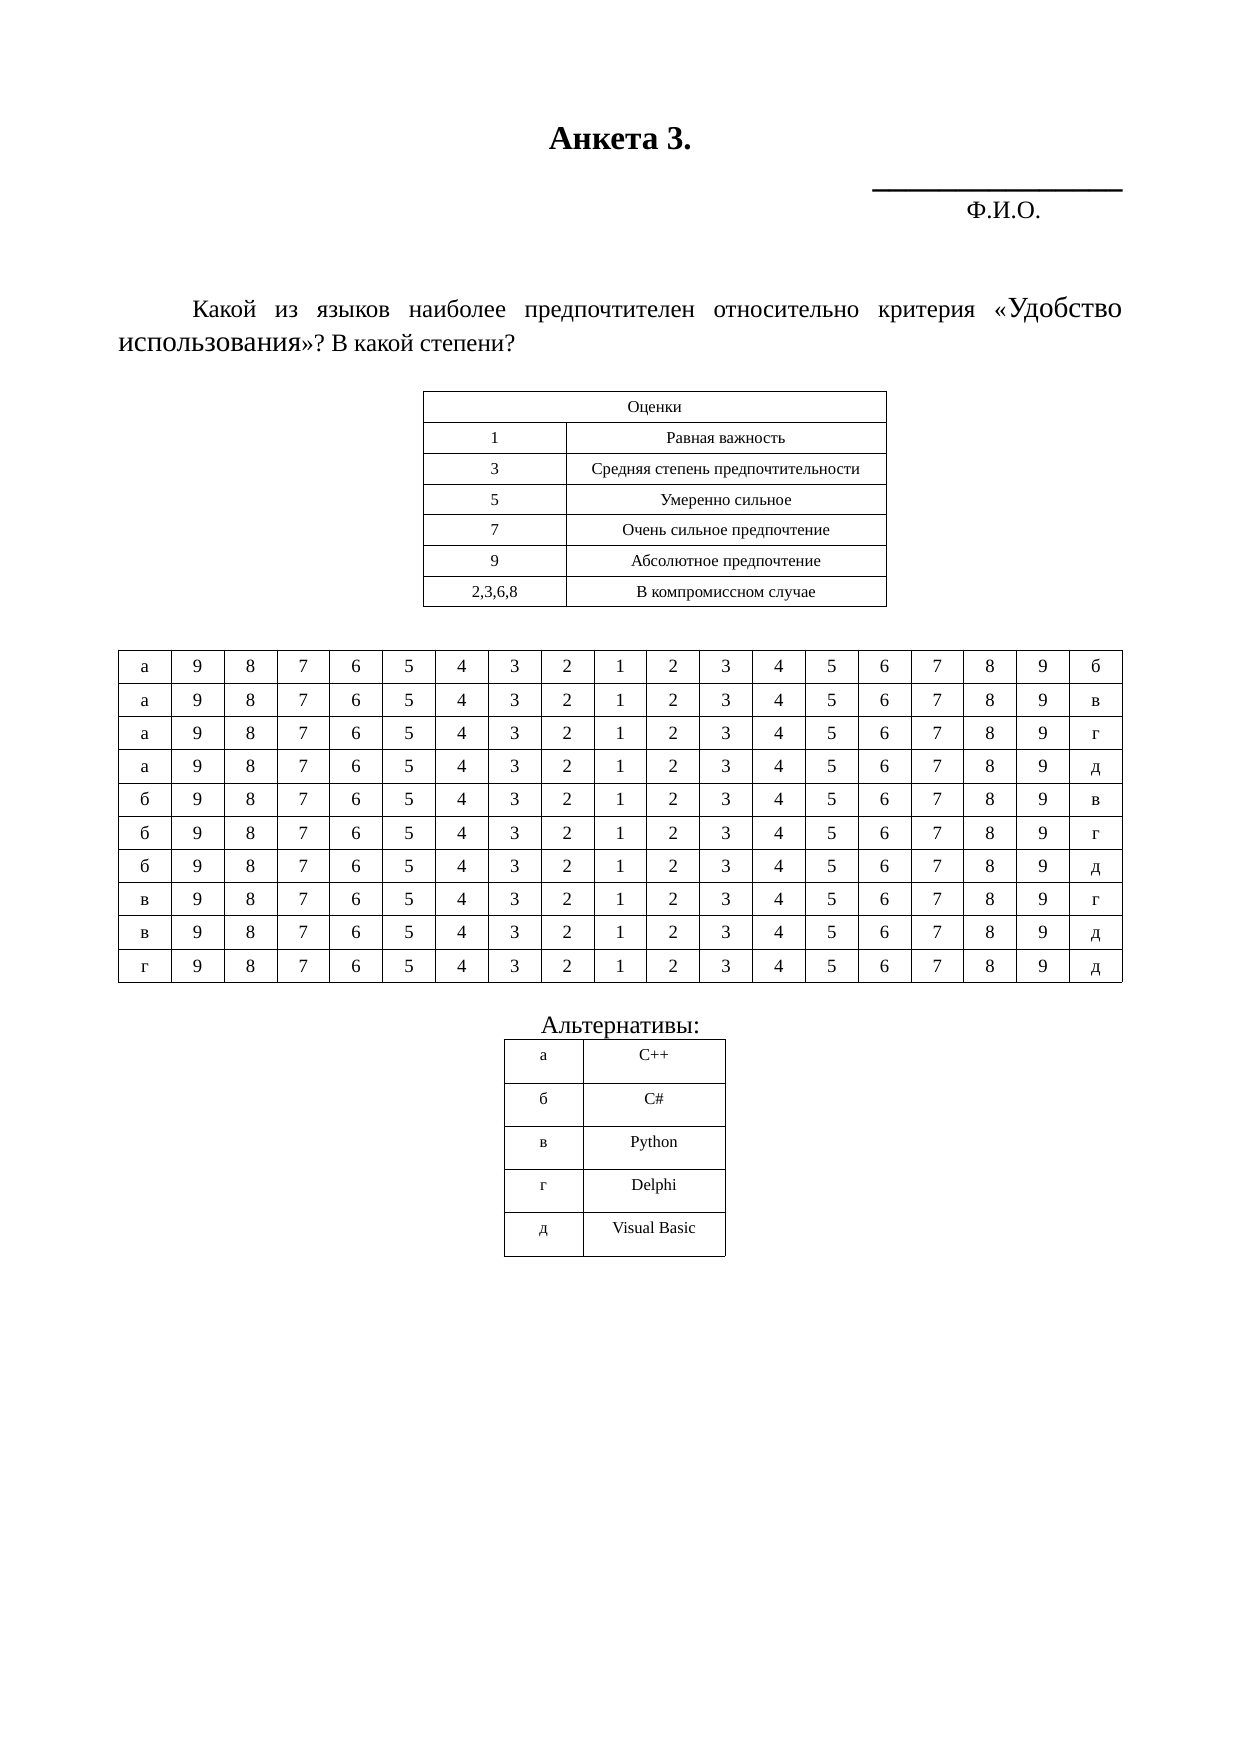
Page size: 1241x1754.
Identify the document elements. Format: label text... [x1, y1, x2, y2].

table_header 4 [436, 784, 488, 816]
table_header 9 [172, 850, 224, 882]
table_header 4 [753, 651, 805, 683]
table_header б [119, 784, 171, 816]
table_header а [505, 1040, 583, 1083]
table_header 3 [700, 784, 752, 816]
table_header 4 [753, 717, 805, 749]
table_header в [1070, 784, 1122, 816]
table_header 5 [383, 651, 435, 683]
table_header 8 [225, 684, 277, 716]
table_header 3 [700, 684, 752, 716]
table_cell Python [584, 1127, 725, 1169]
table_header 7 [912, 651, 963, 683]
table_header 5 [806, 651, 858, 683]
table_cell 2,3,6,8 [424, 577, 566, 606]
table_header а [119, 750, 171, 782]
table_cell 5 [424, 485, 566, 514]
table_header б [119, 817, 171, 849]
table_header 7 [278, 651, 329, 683]
table_header 1 [595, 784, 646, 816]
table_header 3 [489, 750, 541, 782]
table_header д [1070, 950, 1122, 982]
table_header 4 [753, 684, 805, 716]
table_header 6 [330, 750, 382, 782]
table_header 3 [489, 850, 541, 882]
table_header 9 [1017, 817, 1069, 849]
table_header 9 [1017, 850, 1069, 882]
table_header 6 [859, 950, 911, 982]
table_header 2 [647, 750, 699, 782]
table_header 5 [383, 883, 435, 915]
table_header 3 [700, 651, 752, 683]
table_header 3 [700, 750, 752, 782]
table_header 7 [278, 850, 329, 882]
table_header 8 [225, 950, 277, 982]
table_header 2 [647, 916, 699, 948]
table_cell 9 [424, 546, 566, 576]
table_header 5 [383, 950, 435, 982]
table_header 3 [489, 950, 541, 982]
table_header 5 [383, 817, 435, 849]
text Альтернативы: [118, 1011, 1122, 1039]
table_header 5 [383, 717, 435, 749]
table_header 9 [1017, 784, 1069, 816]
text Анкета 3. [118, 118, 1122, 156]
table_cell Умеренно сильное [567, 485, 886, 514]
table_header 5 [383, 784, 435, 816]
table_header 8 [964, 784, 1016, 816]
table_header 2 [542, 784, 594, 816]
table_cell Очень сильное предпочтение [567, 515, 886, 545]
table_header 7 [912, 717, 963, 749]
table_header 6 [330, 916, 382, 948]
table_cell 1 [424, 423, 566, 453]
table_header 4 [436, 883, 488, 915]
table_header 9 [172, 817, 224, 849]
table_header 1 [595, 750, 646, 782]
table_header 8 [964, 950, 1016, 982]
table_cell В компромиссном случае [567, 577, 886, 606]
table_cell б [505, 1084, 583, 1126]
table_header 7 [912, 850, 963, 882]
table_header 2 [647, 883, 699, 915]
table_header 3 [700, 950, 752, 982]
table_header 9 [172, 717, 224, 749]
table_header 2 [647, 950, 699, 982]
table_header 4 [753, 817, 805, 849]
table_header 5 [806, 684, 858, 716]
table_header г [1070, 717, 1122, 749]
table_header а [119, 684, 171, 716]
table_header 6 [859, 883, 911, 915]
table_header 5 [806, 883, 858, 915]
table_header 5 [806, 817, 858, 849]
table_header 3 [489, 717, 541, 749]
table_header 8 [225, 883, 277, 915]
table_header 5 [383, 750, 435, 782]
table_header C++ [584, 1040, 725, 1083]
table_header 2 [542, 850, 594, 882]
table_header 6 [330, 883, 382, 915]
table_header 2 [542, 883, 594, 915]
table_header 8 [964, 916, 1016, 948]
table_header 1 [595, 850, 646, 882]
table_header 5 [806, 850, 858, 882]
table_header 7 [912, 750, 963, 782]
table_header 9 [1017, 950, 1069, 982]
text Какой из языков наиболее предпочтителен относительно критерия «Удобство использования»? В какой степени? [118, 291, 1122, 358]
table_header 7 [278, 684, 329, 716]
table_header 8 [964, 750, 1016, 782]
table_header 5 [383, 684, 435, 716]
table_header 6 [859, 916, 911, 948]
table_header 9 [172, 950, 224, 982]
table_header 3 [700, 883, 752, 915]
table_header 2 [542, 750, 594, 782]
table_header 5 [806, 750, 858, 782]
table_header 5 [806, 916, 858, 948]
table_header 8 [225, 817, 277, 849]
table_header 6 [330, 684, 382, 716]
table_header 2 [542, 817, 594, 849]
table_header 4 [436, 651, 488, 683]
table_header 3 [489, 883, 541, 915]
table_header 9 [172, 916, 224, 948]
table_header 3 [489, 684, 541, 716]
table_header б [119, 850, 171, 882]
table_cell Средняя степень предпочтительности [567, 454, 886, 483]
table_header 7 [278, 950, 329, 982]
table_header 2 [542, 916, 594, 948]
table_header 1 [595, 651, 646, 683]
table_cell г [505, 1170, 583, 1212]
table_header 4 [436, 916, 488, 948]
table_header 9 [1017, 717, 1069, 749]
table_header 4 [753, 750, 805, 782]
table_header 7 [278, 817, 329, 849]
table_header 9 [1017, 651, 1069, 683]
table_header Оценки [424, 392, 886, 422]
table_header д [1070, 850, 1122, 882]
table_header 2 [542, 717, 594, 749]
table_header г [1070, 817, 1122, 849]
table_header 2 [542, 950, 594, 982]
table_header 2 [647, 784, 699, 816]
table_header 6 [859, 651, 911, 683]
table_cell д [505, 1213, 583, 1256]
table_header 5 [383, 916, 435, 948]
table_header 8 [964, 817, 1016, 849]
table_header 6 [330, 950, 382, 982]
table_cell Visual Basic [584, 1213, 725, 1256]
table_header 5 [806, 950, 858, 982]
table_header 8 [225, 717, 277, 749]
table_header 4 [753, 916, 805, 948]
table_cell Delphi [584, 1170, 725, 1212]
table_header 1 [595, 717, 646, 749]
table_header 6 [859, 817, 911, 849]
table_cell 7 [424, 515, 566, 545]
table_header 2 [647, 651, 699, 683]
table_header 6 [330, 817, 382, 849]
table_header 5 [383, 850, 435, 882]
table_header 4 [436, 717, 488, 749]
table_header 8 [964, 850, 1016, 882]
table_cell Абсолютное предпочтение [567, 546, 886, 576]
table_header 5 [806, 717, 858, 749]
table_header 1 [595, 950, 646, 982]
table_header 9 [1017, 883, 1069, 915]
table_header 6 [330, 717, 382, 749]
table_header 4 [753, 950, 805, 982]
table_header 7 [912, 817, 963, 849]
table_header 1 [595, 684, 646, 716]
table_cell 3 [424, 454, 566, 483]
table_header 9 [172, 651, 224, 683]
table_cell Равная важность [567, 423, 886, 453]
table_header д [1070, 916, 1122, 948]
table_header а [119, 651, 171, 683]
table_header 2 [647, 717, 699, 749]
table_header 9 [172, 750, 224, 782]
table_header 6 [859, 784, 911, 816]
table_header 4 [436, 950, 488, 982]
table_header 6 [859, 684, 911, 716]
table_header 8 [964, 684, 1016, 716]
table_header 8 [225, 850, 277, 882]
table_header 9 [172, 883, 224, 915]
table_cell C# [584, 1084, 725, 1126]
table_header 3 [700, 850, 752, 882]
table_header 4 [753, 850, 805, 882]
table_header 1 [595, 883, 646, 915]
table_header 4 [436, 750, 488, 782]
table_header г [1070, 883, 1122, 915]
table_header в [119, 883, 171, 915]
text _______________ [118, 156, 1122, 195]
table_header 4 [753, 784, 805, 816]
table_header 2 [647, 684, 699, 716]
table_header 7 [278, 916, 329, 948]
table_header 7 [278, 784, 329, 816]
table_header 3 [489, 651, 541, 683]
table_header 4 [436, 817, 488, 849]
table_cell в [505, 1127, 583, 1169]
table_header б [1070, 651, 1122, 683]
text Ф.И.О. [118, 195, 1122, 223]
table_header 6 [859, 750, 911, 782]
table_header 3 [489, 784, 541, 816]
table_header 3 [700, 916, 752, 948]
table_header д [1070, 750, 1122, 782]
table_header в [119, 916, 171, 948]
table_header 8 [964, 717, 1016, 749]
table_header 6 [330, 651, 382, 683]
table_header 8 [225, 750, 277, 782]
table_header 6 [330, 784, 382, 816]
table_header 2 [647, 850, 699, 882]
table_header 4 [436, 850, 488, 882]
table_header 3 [489, 817, 541, 849]
table_header 9 [1017, 684, 1069, 716]
table_header 4 [753, 883, 805, 915]
table_header 8 [225, 916, 277, 948]
table_header 9 [1017, 750, 1069, 782]
table_header 8 [225, 784, 277, 816]
table_header 7 [912, 916, 963, 948]
table_header 2 [647, 817, 699, 849]
table_header 2 [542, 651, 594, 683]
table_header 9 [1017, 916, 1069, 948]
table_header 7 [278, 717, 329, 749]
table_header 1 [595, 916, 646, 948]
table_header 8 [225, 651, 277, 683]
table_header 3 [700, 817, 752, 849]
table_header 3 [700, 717, 752, 749]
table_header 5 [806, 784, 858, 816]
table_header 6 [859, 850, 911, 882]
table_header 7 [278, 883, 329, 915]
table_header 8 [964, 651, 1016, 683]
table_header г [119, 950, 171, 982]
table_header 7 [912, 883, 963, 915]
table_header 7 [912, 684, 963, 716]
table_header а [119, 717, 171, 749]
table_header 2 [542, 684, 594, 716]
table_header в [1070, 684, 1122, 716]
table_header 8 [964, 883, 1016, 915]
table_header 7 [912, 784, 963, 816]
table_header 1 [595, 817, 646, 849]
table_header 6 [859, 717, 911, 749]
table_header 9 [172, 784, 224, 816]
table_header 9 [172, 684, 224, 716]
table_header 4 [436, 684, 488, 716]
table_header 7 [278, 750, 329, 782]
table_header 6 [330, 850, 382, 882]
table_header 3 [489, 916, 541, 948]
table_header 7 [912, 950, 963, 982]
